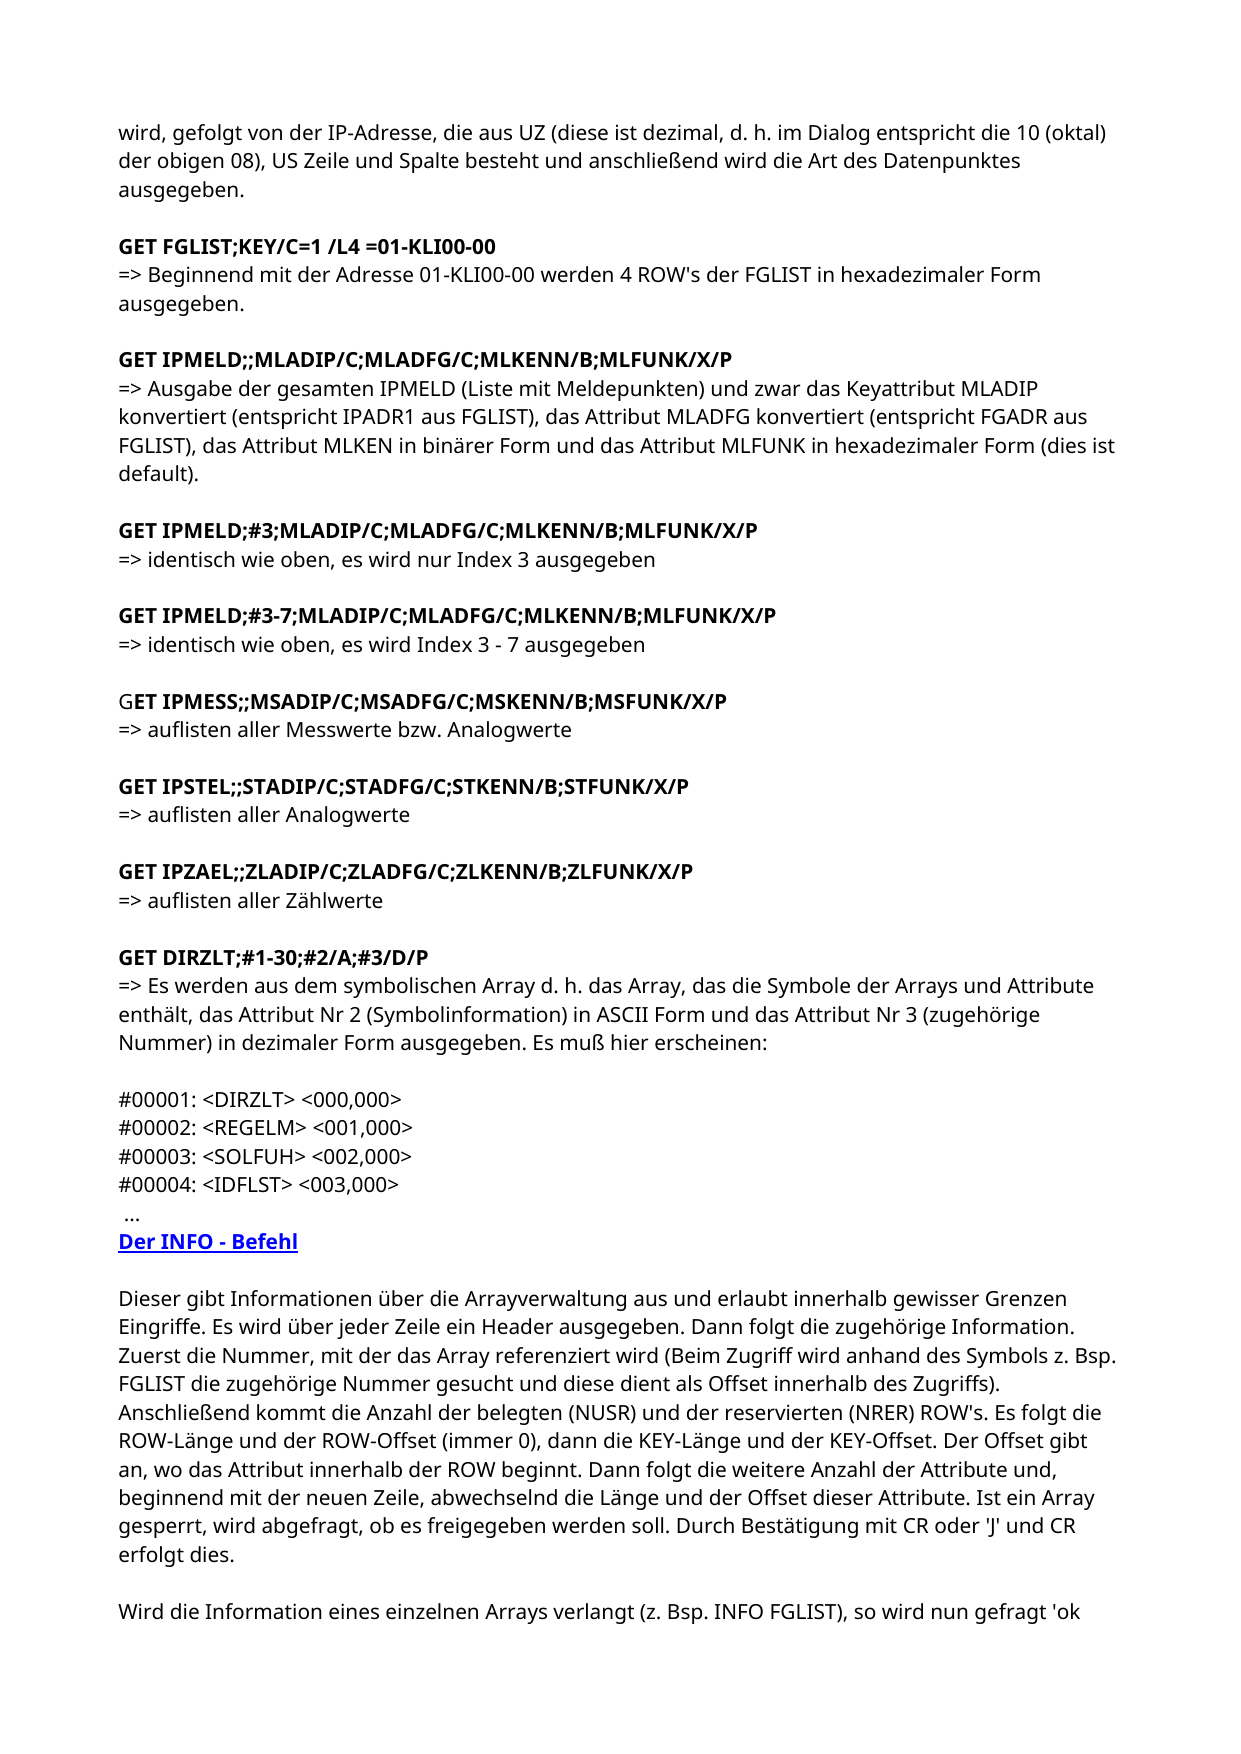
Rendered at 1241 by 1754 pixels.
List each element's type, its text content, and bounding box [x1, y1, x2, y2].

text GET IPMESS;;MSADIP/C;MSADFG/C;MSKENN/B;MSFUNK/X/P [118, 687, 1122, 715]
text GET IPZAEL;;ZLADIP/C;ZLADFG/C;ZLKENN/B;ZLFUNK/X/P [118, 857, 1122, 886]
text => Ausgabe der gesamten IPMELD (Liste mit Meldepunkten) und zwar das Keyattribut MLADIP konvertiert (entspricht IPADR1 aus FGLIST), das Attribut MLADFG konvertiert (entspricht FGADR aus FGLIST), das Attribut MLKEN in binärer Form und das Attribut MLFUNK in hexadezimaler Form (dies ist default). [118, 374, 1122, 488]
text ... [118, 1199, 1122, 1227]
text GET FGLIST;KEY/C=1 /L4 =01-KLI00-00 [118, 232, 1122, 260]
text GET DIRZLT;#1-30;#2/A;#3/D/P [118, 943, 1122, 971]
text #00001: <DIRZLT> <000,000> [118, 1085, 1122, 1113]
text => auflisten aller Zählwerte [118, 886, 1122, 914]
text GET IPMELD;;MLADIP/C;MLADFG/C;MLKENN/B;MLFUNK/X/P [118, 346, 1122, 374]
text #00002: <REGELM> <001,000> [118, 1113, 1122, 1142]
text Wird die Information eines einzelnen Arrays verlangt (z. Bsp. INFO FGLIST), so wird nun gefragt 'ok [118, 1597, 1122, 1625]
text => auflisten aller Messwerte bzw. Analogwerte [118, 715, 1122, 744]
text => identisch wie oben, es wird Index 3 - 7 ausgegeben [118, 630, 1122, 658]
text #00004: <IDFLST> <003,000> [118, 1170, 1122, 1199]
text #00003: <SOLFUH> <002,000> [118, 1142, 1122, 1170]
text GET IPSTEL;;STADIP/C;STADFG/C;STKENN/B;STFUNK/X/P [118, 772, 1122, 801]
text wird, gefolgt von der IP-Adresse, die aus UZ (diese ist dezimal, d. h. im Dialog entspricht die 10 (oktal) der obigen 08), US Zeile und Spalte besteht und anschließend wird die Art des Datenpunktes ausgegeben. [118, 118, 1122, 203]
text => Es werden aus dem symbolischen Array d. h. das Array, das die Symbole der Arrays und Attribute enthält, das Attribut Nr 2 (Symbolinformation) in ASCII Form und das Attribut Nr 3 (zugehörige Nummer) in dezimaler Form ausgegeben. Es muß hier erscheinen: [118, 971, 1122, 1057]
text Der INFO - Befehl [118, 1227, 1122, 1256]
text Dieser gibt Informationen über die Arrayverwaltung aus und erlaubt innerhalb gewisser Grenzen Eingriffe. Es wird über jeder Zeile ein Header ausgegeben. Dann folgt die zugehörige Information. Zuerst die Nummer, mit der das Array referenziert wird (Beim Zugriff wird anhand des Symbols z. Bsp. FGLIST die zugehörige Nummer gesucht und diese dient als Offset innerhalb des Zugriffs). Anschließend kommt die Anzahl der belegten (NUSR) und der reservierten (NRER) ROW's. Es folgt die ROW-Länge und der ROW-Offset (immer 0), dann die KEY-Länge und der KEY-Offset. Der Offset gibt an, wo das Attribut innerhalb der ROW beginnt. Dann folgt die weitere Anzahl der Attribute und, beginnend mit der neuen Zeile, abwechselnd die Länge und der Offset dieser Attribute. Ist ein Array gesperrt, wird abgefragt, ob es freigegeben werden soll. Durch Bestätigung mit CR oder 'J' und CR erfolgt dies. [118, 1284, 1122, 1568]
text GET IPMELD;#3;MLADIP/C;MLADFG/C;MLKENN/B;MLFUNK/X/P [118, 516, 1122, 545]
text => auflisten aller Analogwerte [118, 801, 1122, 829]
text => Beginnend mit der Adresse 01-KLI00-00 werden 4 ROW's der FGLIST in hexadezimaler Form ausgegeben. [118, 260, 1122, 317]
text => identisch wie oben, es wird nur Index 3 ausgegeben [118, 545, 1122, 573]
text GET IPMELD;#3-7;MLADIP/C;MLADFG/C;MLKENN/B;MLFUNK/X/P [118, 602, 1122, 630]
